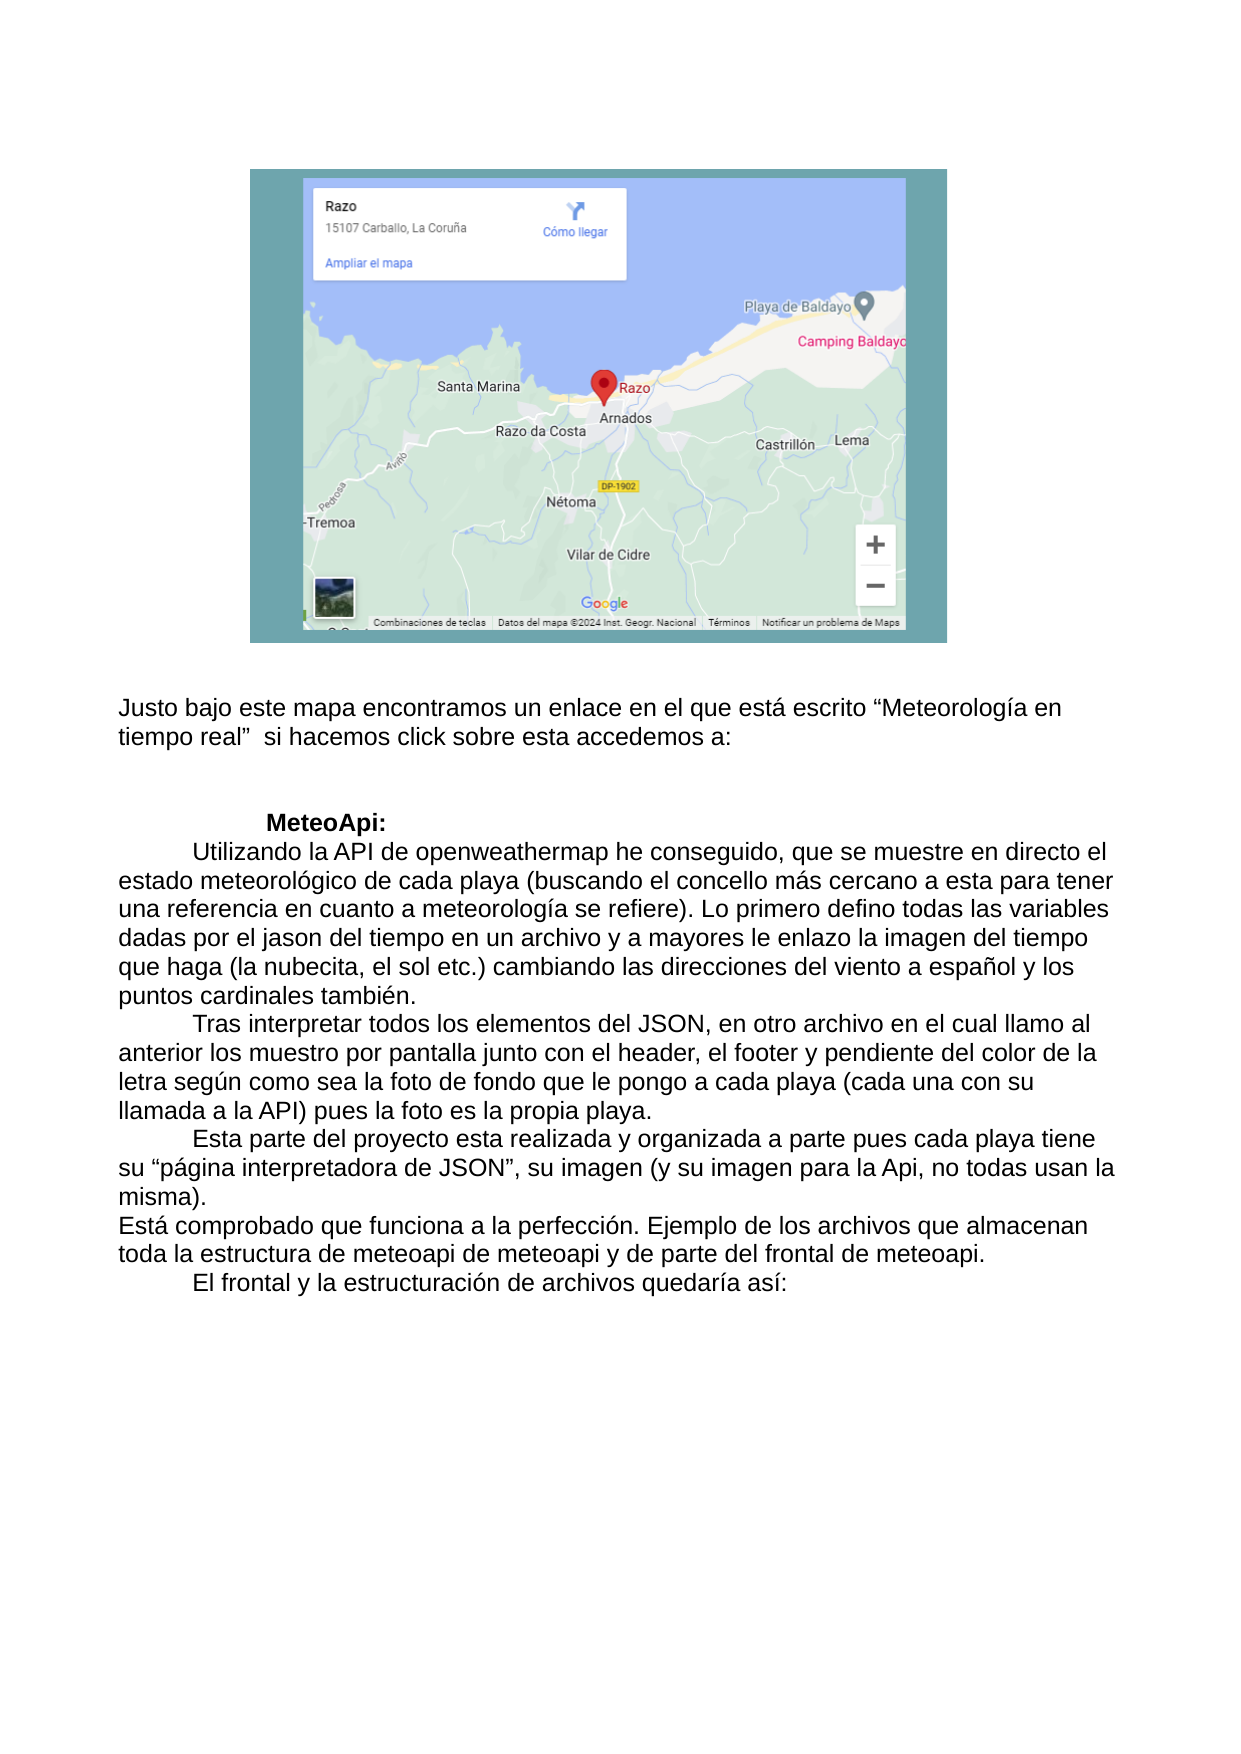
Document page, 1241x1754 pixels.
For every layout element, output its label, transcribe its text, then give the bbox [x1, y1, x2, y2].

text Utilizando la API de openweathermap he conseguido, que se muestre en directo el estado meteorológico de cada playa (buscando el concello más cercano a esta para tener una referencia en cuanto a meteorología se refiere). Lo primero defino todas las variables dadas por el jason del tiempo en un archivo y a mayores le enlazo la imagen del tiempo que haga (la nubecita, el sol etc.) cambiando las direcciones del viento a español y los puntos cardinales también. [118, 837, 1122, 1009]
text MeteoApi: [118, 808, 1122, 837]
text Esta parte del proyecto esta realizada y organizada a parte pues cada playa tiene su “página interpretadora de JSON”, su imagen (y su imagen para la Api, no todas usan la misma). [118, 1124, 1122, 1211]
text El frontal y la estructuración de archivos quedaría así: [118, 1268, 1122, 1297]
text Justo bajo este mapa encontramos un enlace en el que está escrito “Meteorología en tiempo real” si hacemos click sobre esta accedemos a: [118, 693, 1122, 751]
text Tras interpretar todos los elementos del JSON, en otro archivo en el cual llamo al anterior los muestro por pantalla junto con el header, el footer y pendiente del color de la letra según como sea la foto de fondo que le pongo a cada playa (cada una con su llamada a la API) pues la foto es la propia playa. [118, 1009, 1122, 1124]
text Está comprobado que funciona a la perfección. Ejemplo de los archivos que almacenan toda la estructura de meteoapi de meteoapi y de parte del frontal de meteoapi. [118, 1211, 1122, 1268]
picture [250, 169, 948, 643]
